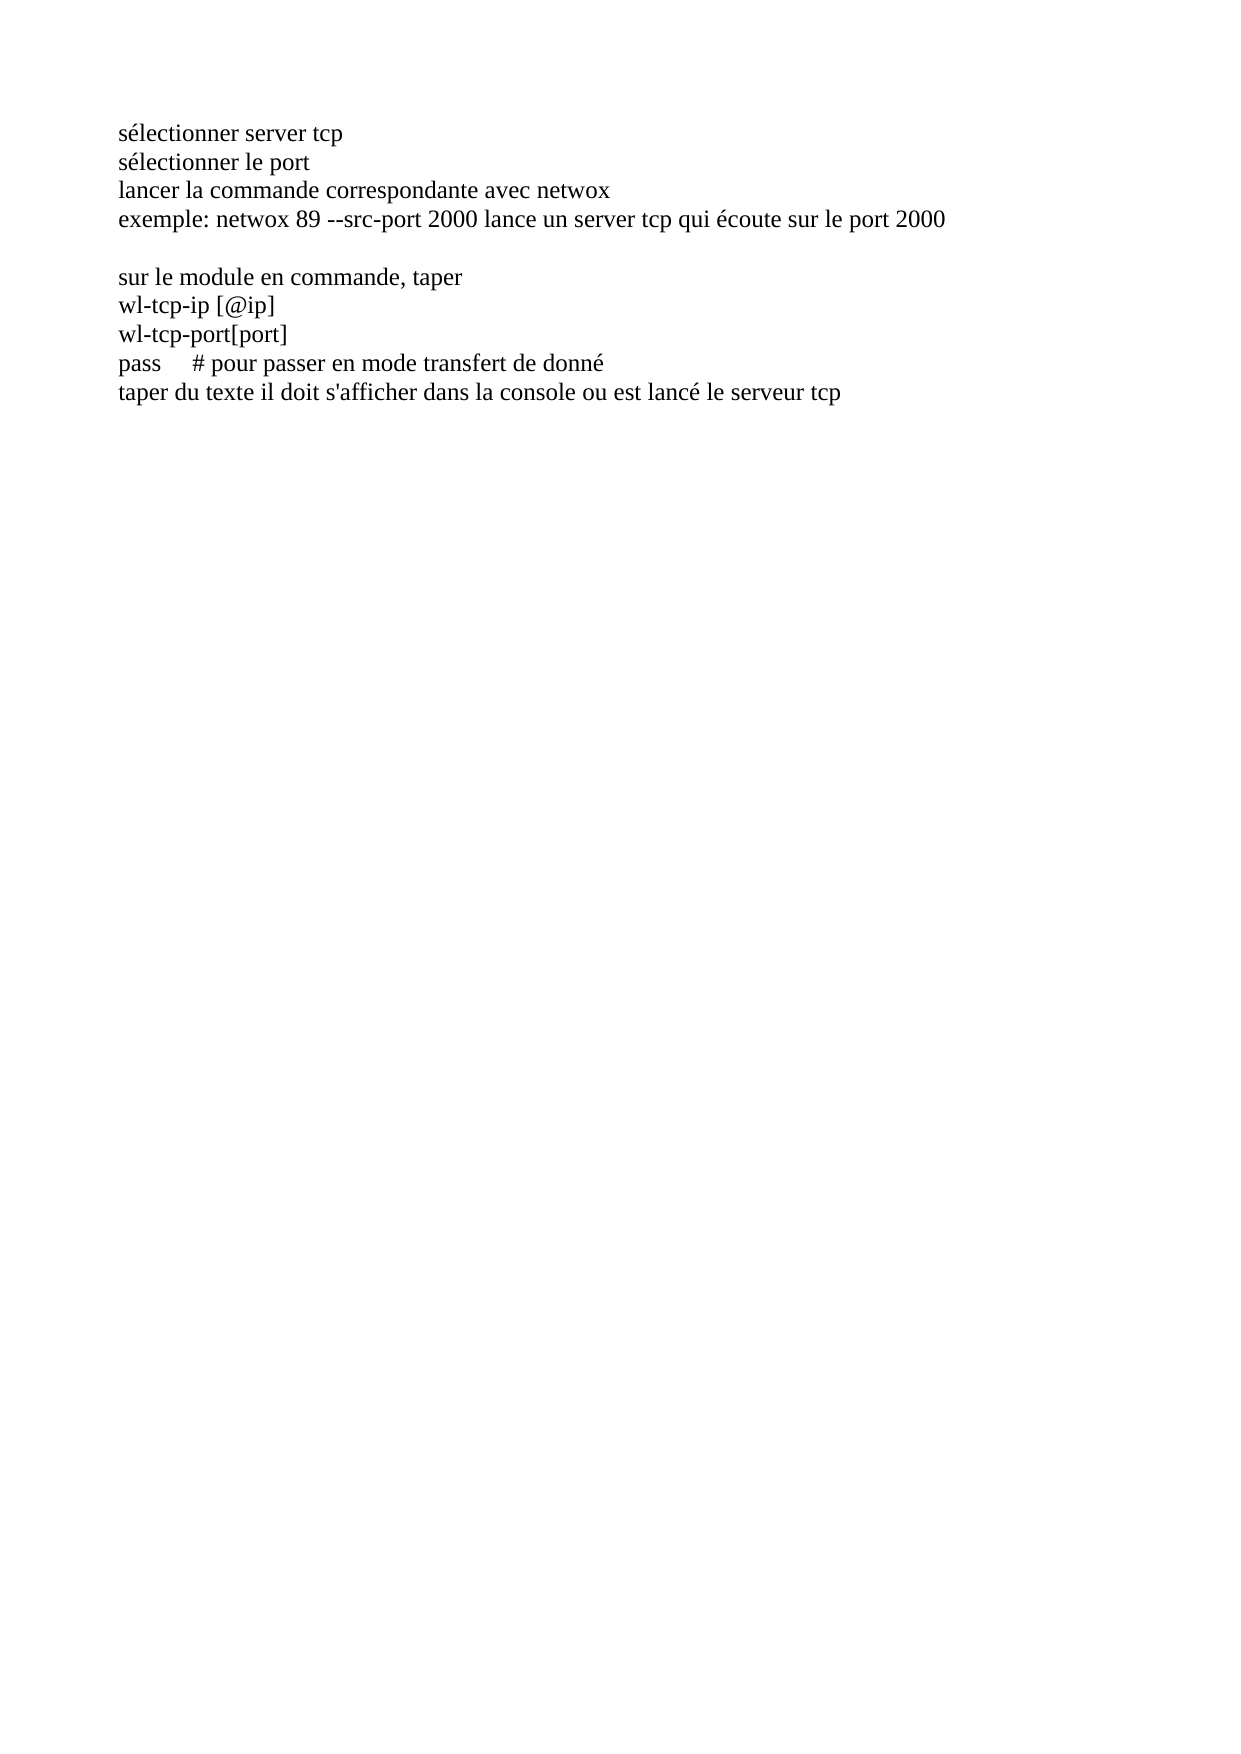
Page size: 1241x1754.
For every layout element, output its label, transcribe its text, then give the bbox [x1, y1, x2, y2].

text pass # pour passer en mode transfert de donné [118, 348, 1122, 377]
text sélectionner le port [118, 147, 1122, 176]
text wl-tcp-port[port] [118, 319, 1122, 348]
text sélectionner server tcp [118, 118, 1122, 147]
text lancer la commande correspondante avec netwox [118, 176, 1122, 204]
text taper du texte il doit s'afficher dans la console ou est lancé le serveur tcp [118, 377, 1122, 406]
text sur le module en commande, taper [118, 262, 1122, 291]
text exemple: netwox 89 --src-port 2000 lance un server tcp qui écoute sur le port 2000 [118, 204, 1122, 233]
text wl-tcp-ip [@ip] [118, 291, 1122, 319]
